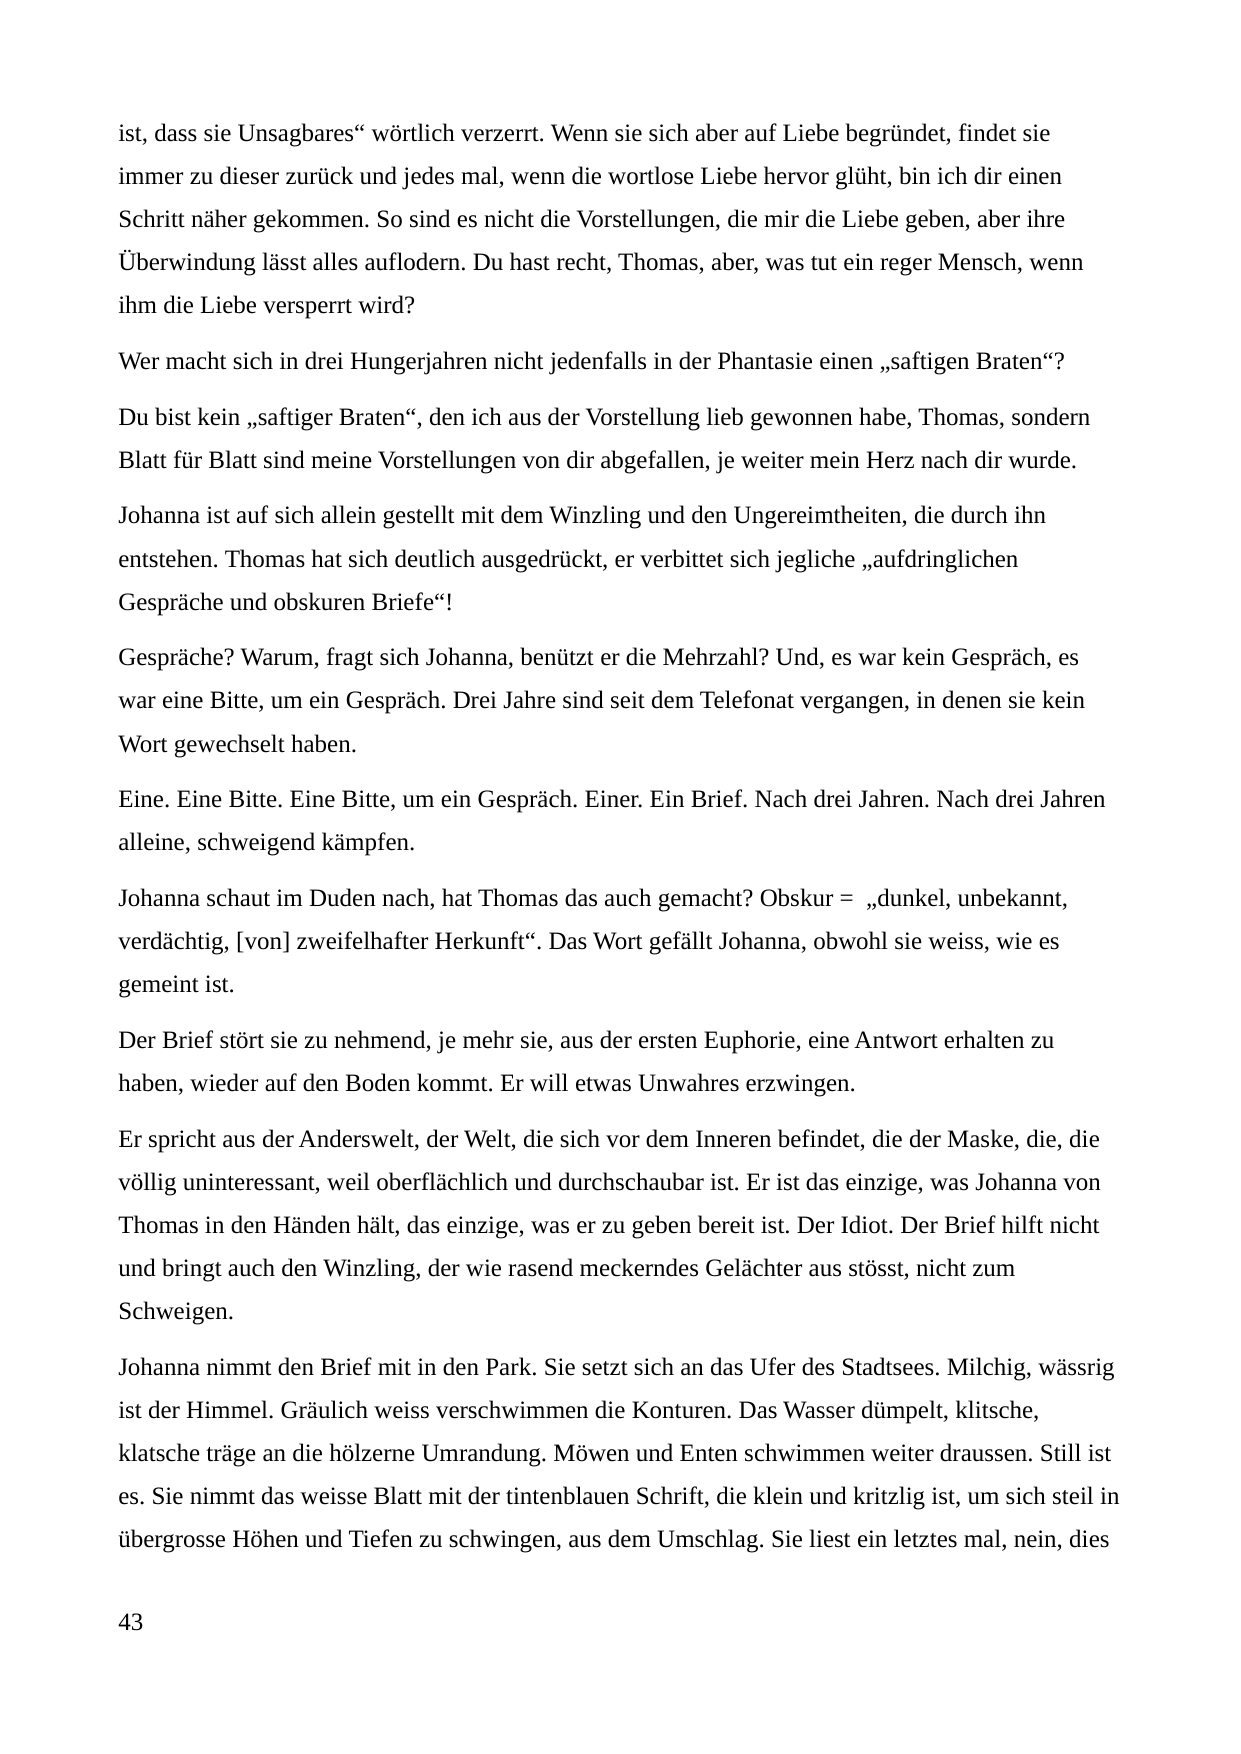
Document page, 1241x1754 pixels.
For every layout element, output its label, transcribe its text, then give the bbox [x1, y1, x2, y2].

text ist, dass sie Unsagbares“ wörtlich verzerrt. Wenn sie sich aber auf Liebe begründet, findet sie immer zu dieser zurück und jedes mal, wenn die wortlose Liebe hervor glüht, bin ich dir einen Schritt näher gekommen. So sind es nicht die Vorstellungen, die mir die Liebe geben, aber ihre Überwindung lässt alles auflodern. Du hast recht, Thomas, aber, was tut ein reger Mensch, wenn ihm die Liebe versperrt wird? [118, 118, 1122, 319]
text Er spricht aus der Anderswelt, der Welt, die sich vor dem Inneren befindet, die der Maske, die, die völlig uninteressant, weil oberflächlich und durchschaubar ist. Er ist das einzige, was Johanna von Thomas in den Händen hält, das einzige, was er zu geben bereit ist. Der Idiot. Der Brief hilft nicht und bringt auch den Winzling, der wie rasend meckerndes Gelächter aus stösst, nicht zum Schweigen. [118, 1124, 1122, 1325]
text Wer macht sich in drei Hungerjahren nicht jedenfalls in der Phantasie einen „saftigen Braten“? [118, 346, 1122, 375]
text Du bist kein „saftiger Braten“, den ich aus der Vorstellung lieb gewonnen habe, Thomas, sondern Blatt für Blatt sind meine Vorstellungen von dir abgefallen, je weiter mein Herz nach dir wurde. [118, 402, 1122, 474]
text Johanna nimmt den Brief mit in den Park. Sie setzt sich an das Ufer des Stadtsees. Milchig, wässrig ist der Himmel. Gräulich weiss verschwimmen die Konturen. Das Wasser dümpelt, klitsche, klatsche träge an die hölzerne Umrandung. Möwen und Enten schwimmen weiter draussen. Still ist es. Sie nimmt das weisse Blatt mit der tintenblauen Schrift, die klein und kritzlig ist, um sich steil in übergrosse Höhen und Tiefen zu schwingen, aus dem Umschlag. Sie liest ein letztes mal, nein, dies [118, 1352, 1122, 1553]
text Gespräche? Warum, fragt sich Johanna, benützt er die Mehrzahl? Und, es war kein Gespräch, es war eine Bitte, um ein Gespräch. Drei Jahre sind seit dem Telefonat vergangen, in denen sie kein Wort gewechselt haben. [118, 642, 1122, 757]
text Johanna ist auf sich allein gestellt mit dem Winzling und den Ungereimtheiten, die durch ihn entstehen. Thomas hat sich deutlich ausgedrückt, er verbittet sich jegliche „aufdringlichen Gespräche und obskuren Briefe“! [118, 501, 1122, 616]
text Johanna schaut im Duden nach, hat Thomas das auch gemacht? Obskur = „dunkel, unbekannt, verdächtig, [von] zweifelhafter Herkunft“. Das Wort gefällt Johanna, obwohl sie weiss, wie es gemeint ist. [118, 883, 1122, 998]
text Eine. Eine Bitte. Eine Bitte, um ein Gespräch. Einer. Ein Brief. Nach drei Jahren. Nach drei Jahren alleine, schweigend kämpfen. [118, 784, 1122, 856]
text Der Brief stört sie zu nehmend, je mehr sie, aus der ersten Euphorie, eine Antwort erhalten zu haben, wieder auf den Boden kommt. Er will etwas Unwahres erzwingen. [118, 1025, 1122, 1097]
